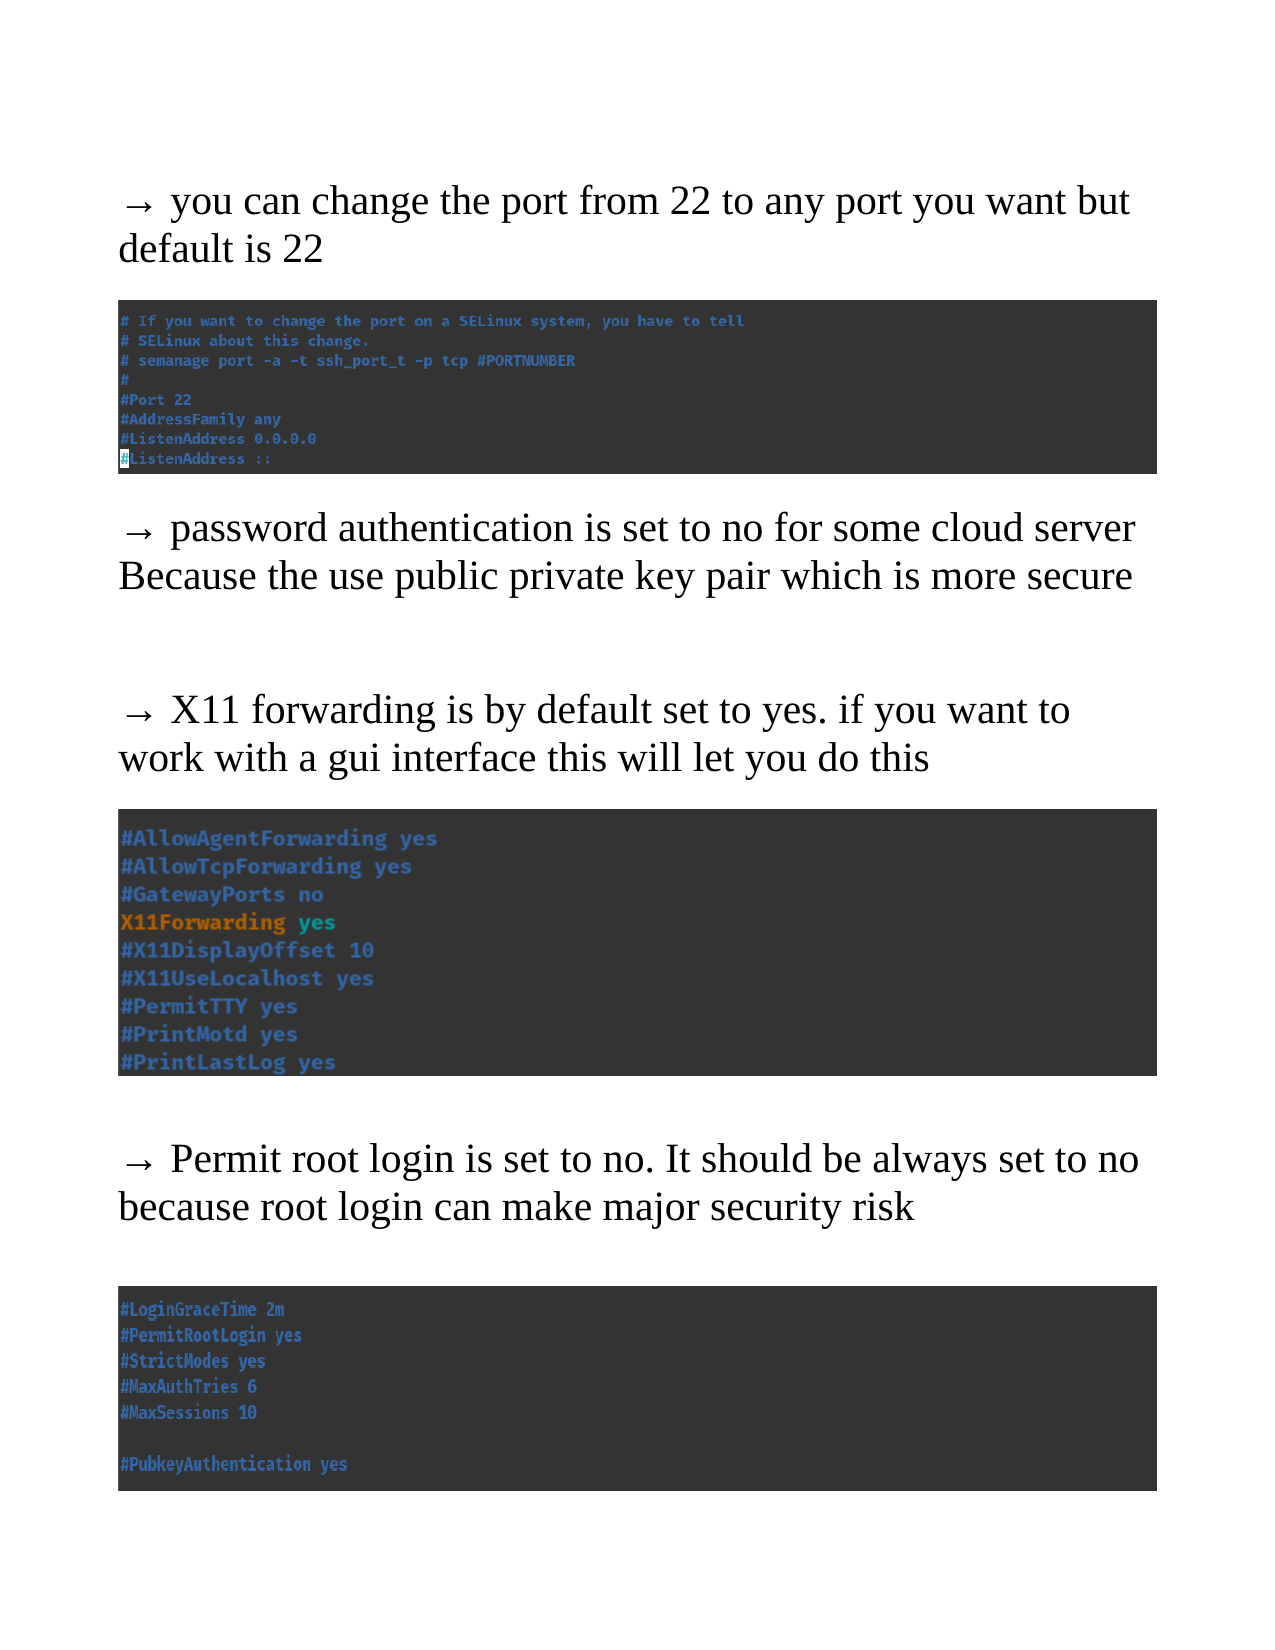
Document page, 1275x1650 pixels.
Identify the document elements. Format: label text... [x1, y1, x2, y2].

picture [118, 300, 1157, 474]
picture [118, 1286, 1157, 1491]
text → password authentication is set to no for some cloud server Because the use public private key pair which is more secure [118, 503, 1157, 599]
picture [118, 809, 1157, 1076]
text → you can change the port from 22 to any port you want but default is 22 [118, 176, 1157, 271]
text → Permit root login is set to no. It should be always set to no because root login can make major security risk [118, 1133, 1157, 1229]
text → X11 forwarding is by default set to yes. if you want to work with a gui interface this will let you do this [118, 685, 1157, 781]
